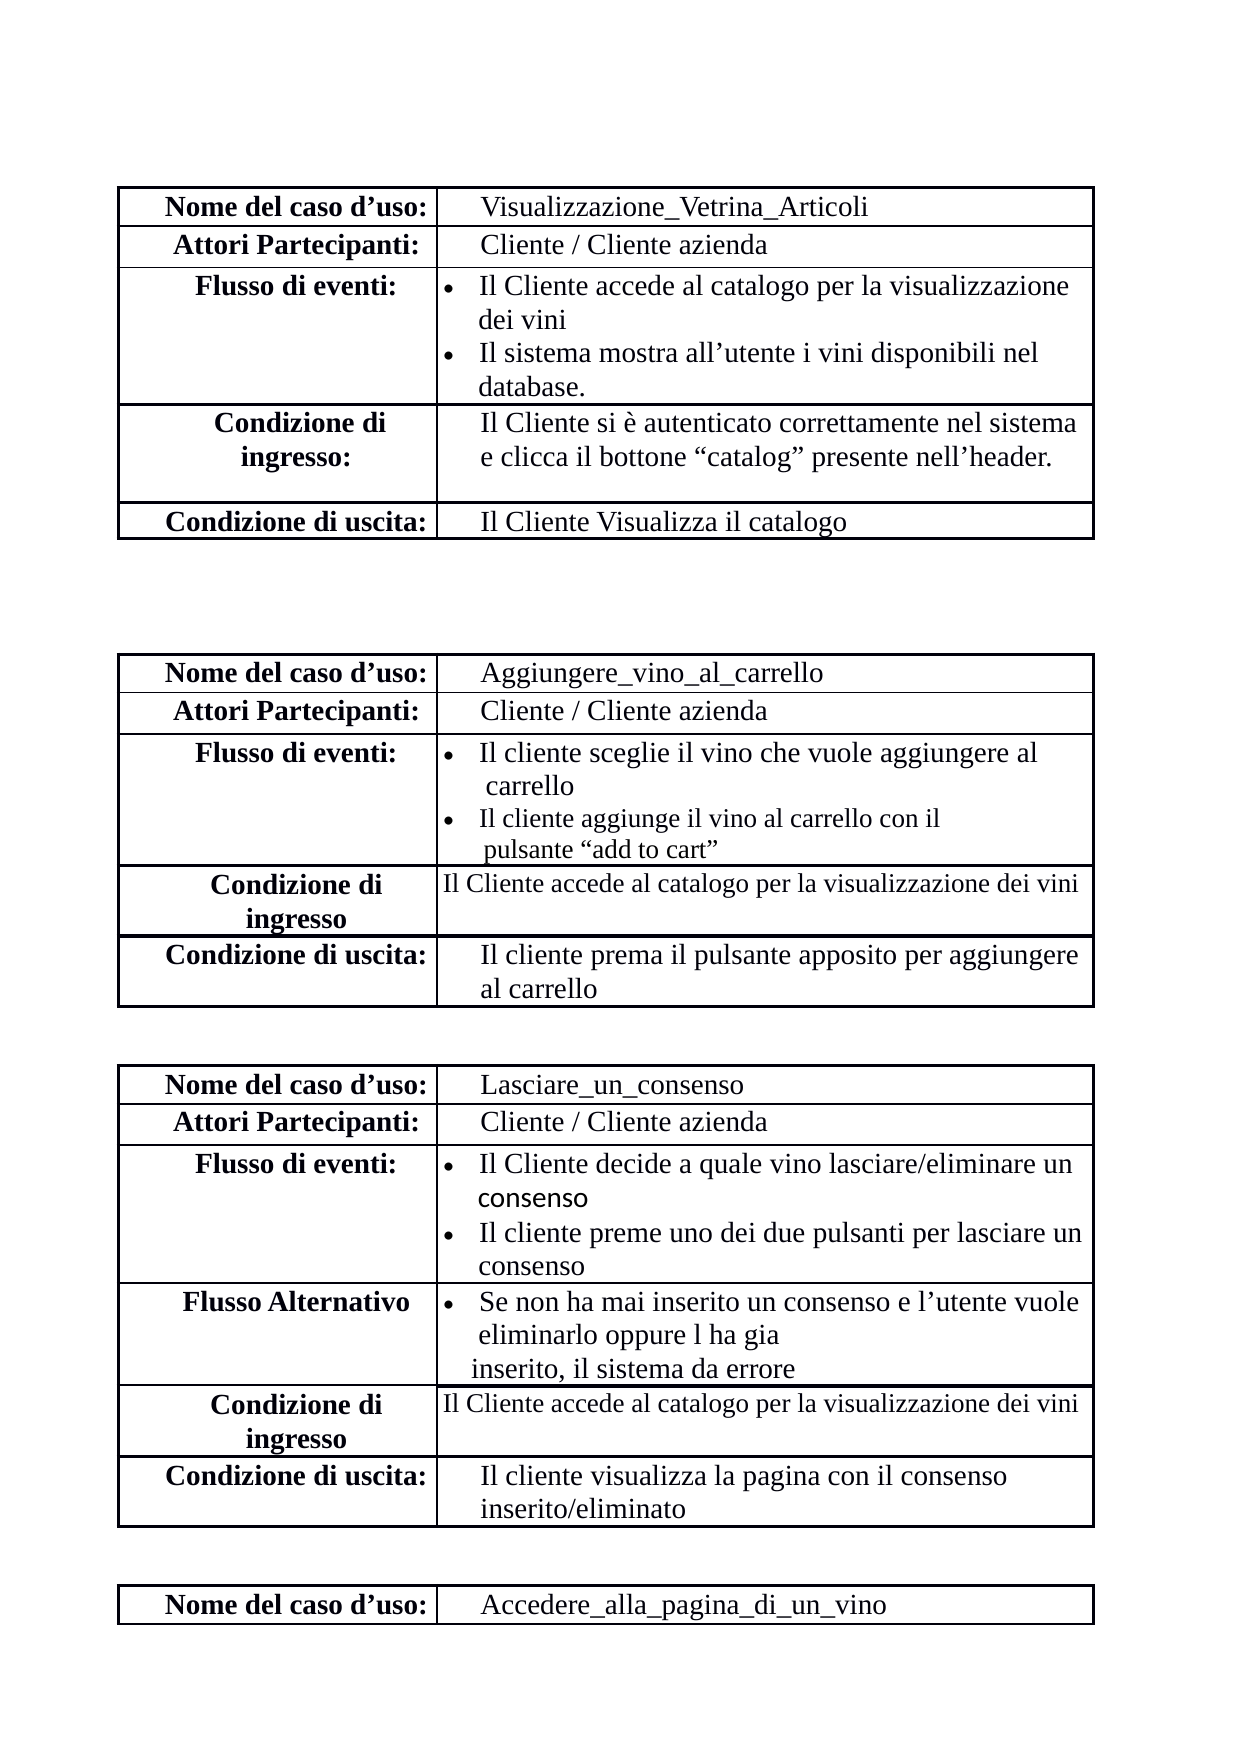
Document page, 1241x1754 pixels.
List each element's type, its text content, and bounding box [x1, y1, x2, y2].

table_header Aggiungere_vino_al_carrello [438, 656, 1092, 692]
table_cell Condizione di uscita: [120, 1458, 436, 1525]
table_cell Flusso di eventi: [120, 268, 436, 402]
table_cell Il Cliente si è autenticato correttamente nel sistema e clicca il bottone “catalog” presente nell’header. [438, 406, 1092, 501]
table_header Visualizzazione_Vetrina_Articoli [438, 189, 1092, 225]
table_cell Condizione di ingresso [120, 867, 436, 934]
table_cell Il cliente sceglie il vino che vuole aggiungere al carrello Il cliente aggiunge il vino al carrello con il pulsante “add to cart” [438, 735, 1092, 864]
table_cell Flusso di eventi: [120, 735, 436, 864]
table_header Accedere_alla_pagina_di_un_vino [438, 1587, 1092, 1623]
table_header Nome del caso d’uso: [120, 1587, 436, 1623]
table_cell Flusso Alternativo [120, 1284, 436, 1384]
table_header Nome del caso d’uso: [120, 189, 436, 225]
table_cell Attori Partecipanti: [120, 1105, 436, 1144]
table_cell Il cliente prema il pulsante apposito per aggiungere al carrello [438, 938, 1092, 1004]
table_cell Il Cliente accede al catalogo per la visualizzazione dei vini [438, 1388, 1092, 1454]
table_cell Cliente / Cliente azienda [438, 1105, 1092, 1144]
table_header Nome del caso d’uso: [120, 656, 436, 692]
table_cell Il Cliente accede al catalogo per la visualizzazione dei vini [438, 867, 1092, 934]
table_cell Condizione di uscita: [120, 504, 436, 537]
table_cell Il Cliente decide a quale vino lasciare/eliminare un consenso Il cliente preme uno dei due pulsanti per lasciare un consenso [438, 1146, 1092, 1282]
table_header Nome del caso d’uso: [120, 1067, 436, 1103]
table_header Lasciare_un_consenso [438, 1067, 1092, 1103]
table_cell Cliente / Cliente azienda [438, 227, 1092, 267]
table_cell Condizione di uscita: [120, 938, 436, 1004]
table_cell Il cliente visualizza la pagina con il consenso inserito/eliminato [438, 1458, 1092, 1525]
table_cell Il Cliente accede al catalogo per la visualizzazione dei vini Il sistema mostra all’utente i vini disponibili nel database. [438, 268, 1092, 402]
table_cell Il Cliente Visualizza il catalogo [438, 504, 1092, 537]
table_cell Condizione di ingresso: [120, 406, 436, 501]
table_cell Cliente / Cliente azienda [438, 693, 1092, 733]
table_cell Se non ha mai inserito un consenso e l’utente vuole eliminarlo oppure l ha gia inserito, il sistema da errore [438, 1284, 1092, 1384]
table_cell Flusso di eventi: [120, 1146, 436, 1282]
table_cell Attori Partecipanti: [120, 693, 436, 733]
table_cell Attori Partecipanti: [120, 227, 436, 267]
table_cell Condizione di ingresso [120, 1386, 436, 1454]
